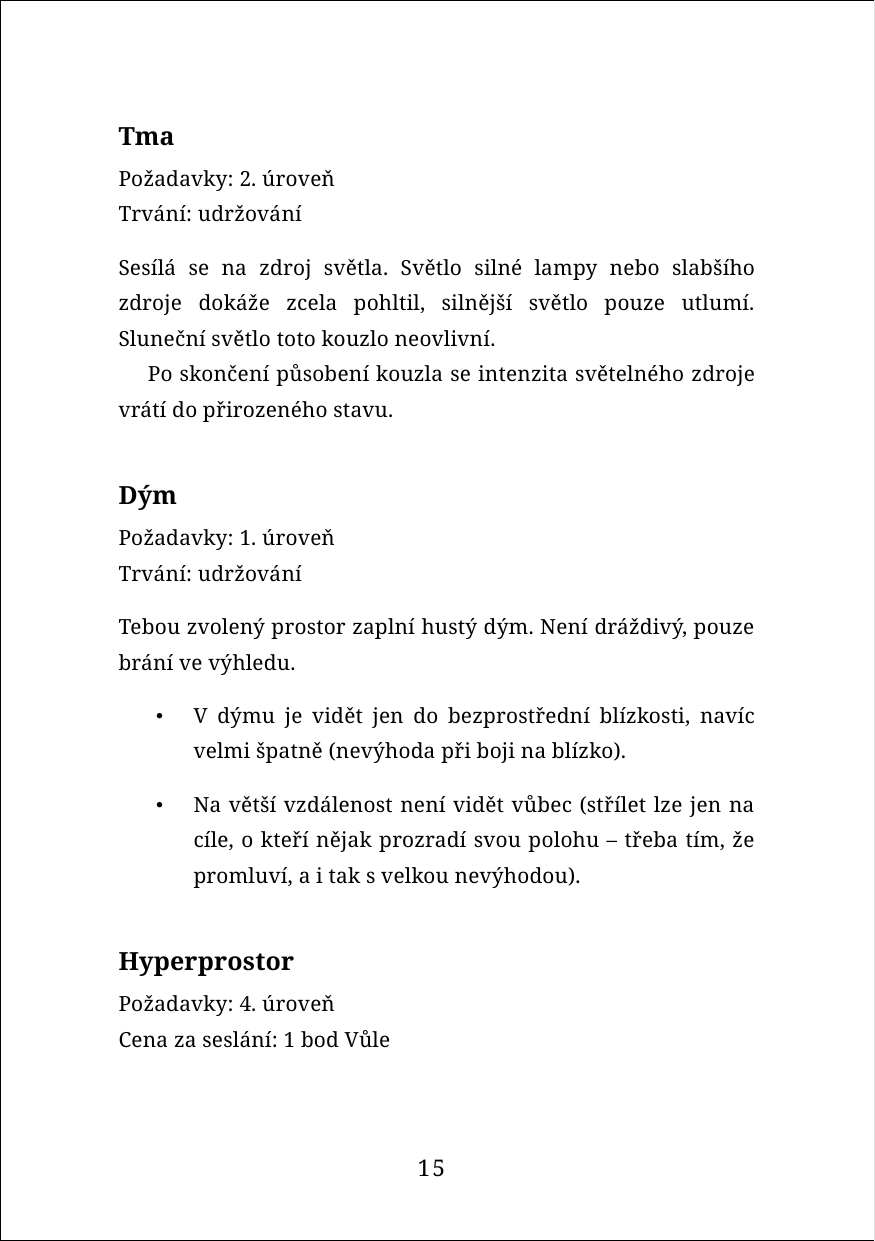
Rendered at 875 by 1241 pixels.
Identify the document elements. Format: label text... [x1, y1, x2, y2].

text Požadavky: 1. úroveň Trvání: udržování [118, 523, 756, 587]
list V dýmu je vidět jen do bezprostřední blízkosti, navíc velmi špatně (nevýhoda při boji na blízko). [156, 701, 756, 765]
list Na větší vzdálenost není vidět vůbec (střílet lze jen na cíle, o kteří nějak prozradí svou polohu – třeba tím, že promluví, a i tak s velkou nevýhodou). [156, 790, 756, 889]
text Požadavky: 4. úroveň Cena za seslání: 1 bod Vůle [118, 989, 756, 1053]
text Sesílá se na zdroj světla. Světlo silné lampy nebo slabšího zdroje dokáže zcela pohltil, silnější světlo pouze utlumí. Sluneční světlo toto kouzlo neovlivní. Po skončení působení kouzla se intenzita světelného zdroje vrátí do přirozeného stavu. [118, 253, 756, 423]
subtitle Tma [118, 118, 756, 152]
subtitle Dým [118, 478, 756, 512]
text Požadavky: 2. úroveň Trvání: udržování [118, 164, 756, 228]
subtitle Hyperprostor [118, 944, 756, 978]
text Tebou zvolený prostor zaplní hustý dým. Není dráždivý, pouze brání ve výhledu. [118, 612, 756, 676]
